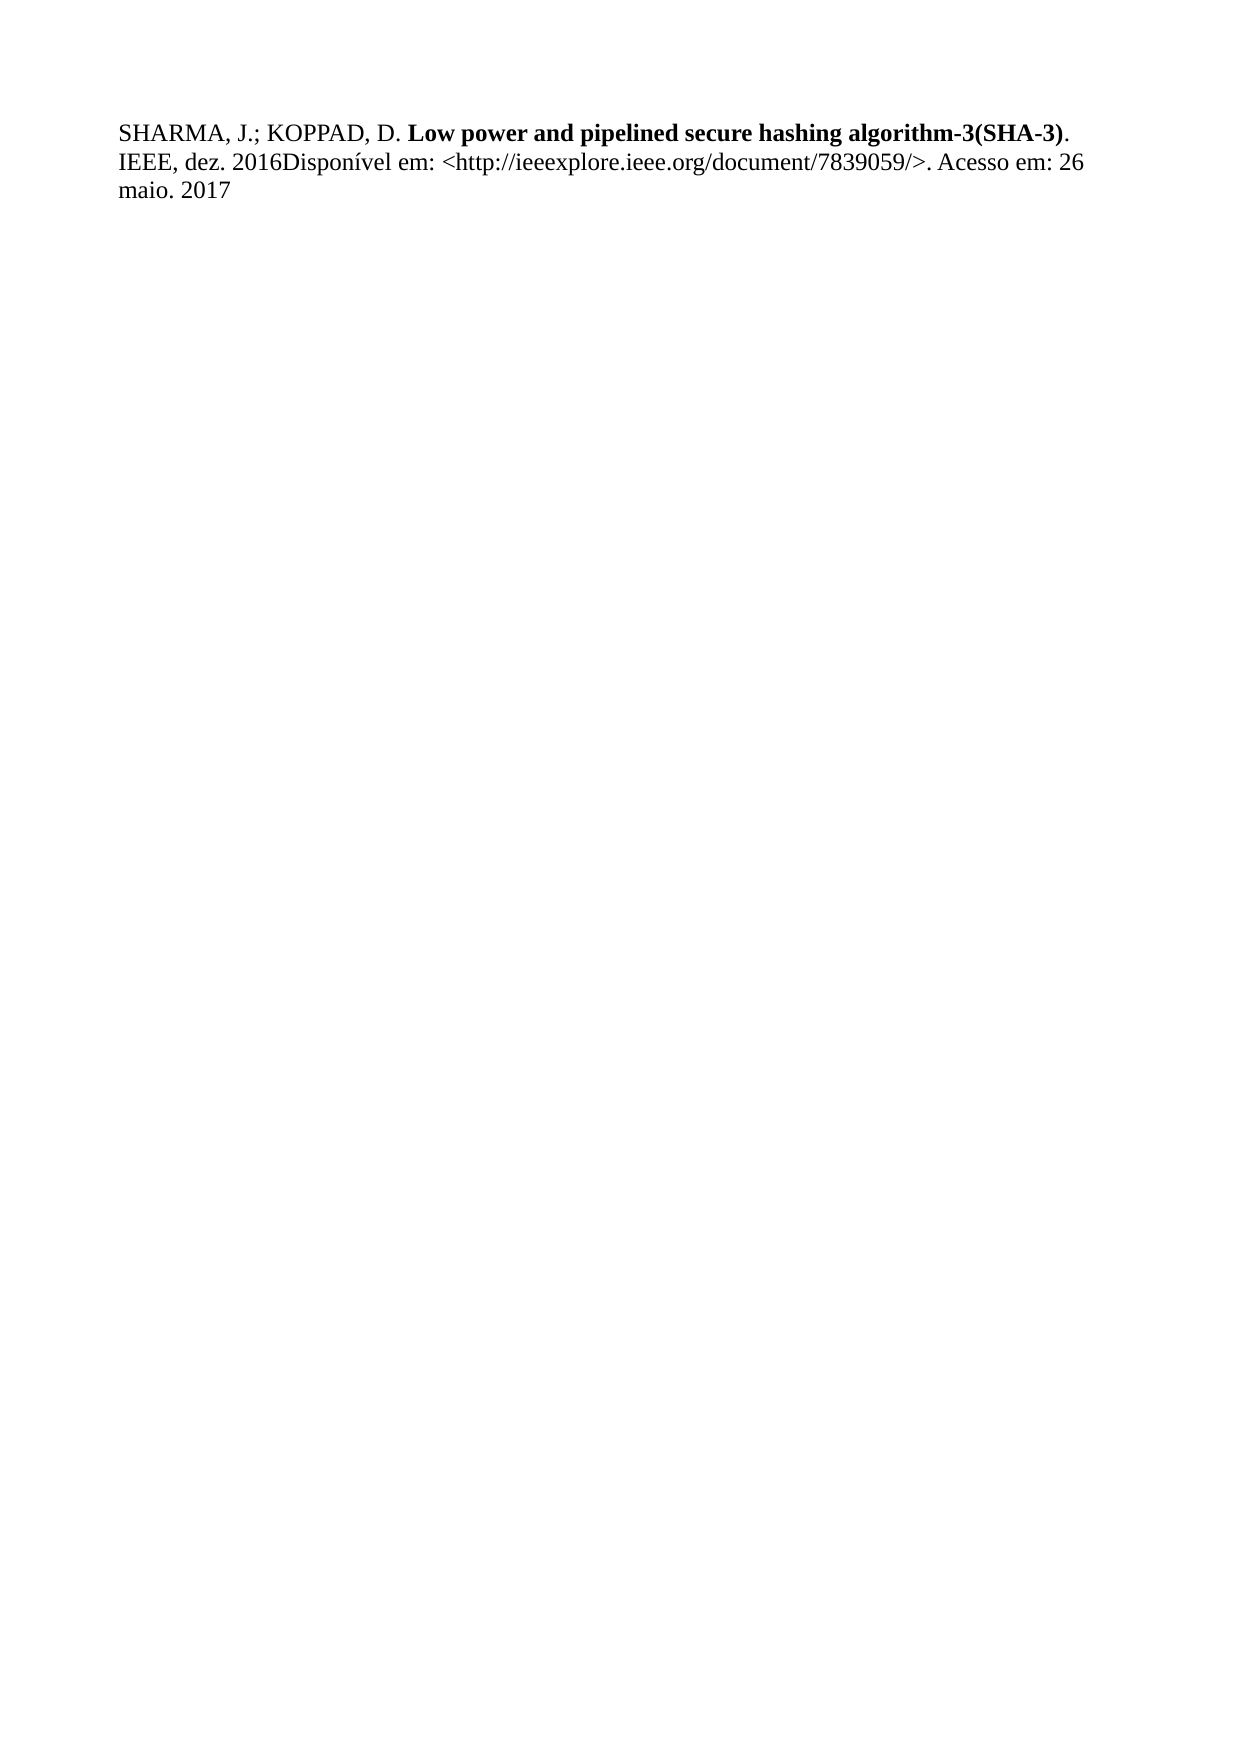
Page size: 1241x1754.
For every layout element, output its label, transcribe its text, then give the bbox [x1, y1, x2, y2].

text SHARMA, J.; KOPPAD, D. Low power and pipelined secure hashing algorithm-3(SHA-3). IEEE, dez. 2016Disponível em: <http://ieeexplore.ieee.org/document/7839059/>. Acesso em: 26 maio. 2017 [118, 118, 1122, 204]
